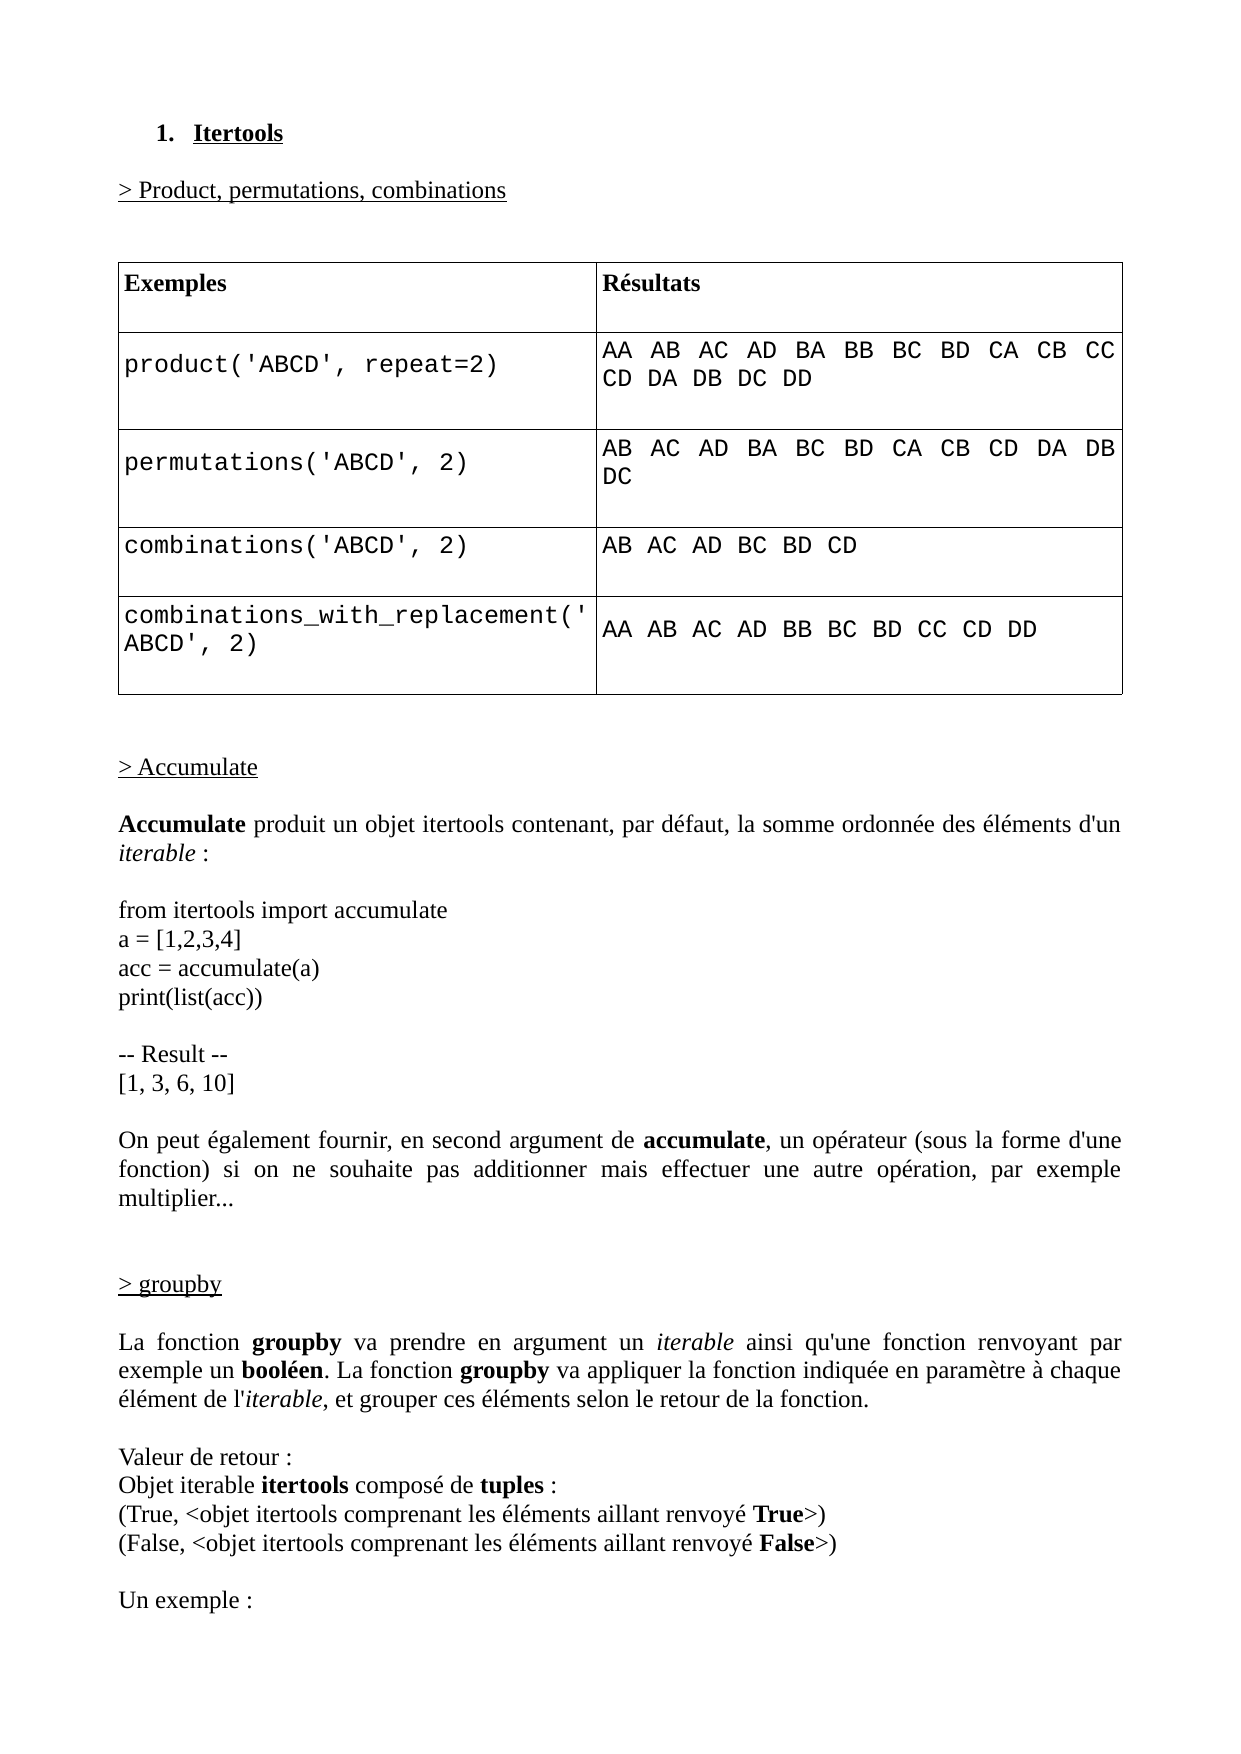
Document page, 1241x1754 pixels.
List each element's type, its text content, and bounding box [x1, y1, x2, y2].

table_cell combinations_with_replacement('ABCD', 2) [119, 597, 596, 694]
text Valeur de retour : [118, 1442, 1122, 1471]
text > Product, permutations, combinations [118, 176, 1122, 204]
text Un exemple : [118, 1586, 1122, 1614]
table_cell AA AB AC AD BA BB BC BD CA CB CC CD DA DB DC DD [597, 333, 1122, 429]
text acc = accumulate(a) [118, 953, 1122, 982]
table_header Résultats [597, 263, 1122, 332]
list Itertools [156, 118, 1122, 147]
table_cell AB AC AD BC BD CD [597, 528, 1122, 596]
table_cell permutations('ABCD', 2) [119, 430, 596, 527]
text a = [1,2,3,4] [118, 924, 1122, 953]
text -- Result -- [118, 1039, 1122, 1068]
text La fonction groupby va prendre en argument un iterable ainsi qu'une fonction renvoyant par exemple un booléen. La fonction groupby va appliquer la fonction indiquée en paramètre à chaque élément de l'iterable, et grouper ces éléments selon le retour de la fonction. [118, 1327, 1122, 1413]
text (True, <objet itertools comprenant les éléments aillant renvoyé True>) [118, 1499, 1122, 1528]
text > groupby [118, 1269, 1122, 1298]
text On peut également fournir, en second argument de accumulate, un opérateur (sous la forme d'une fonction) si on ne souhaite pas additionner mais effectuer une autre opération, par exemple multiplier... [118, 1126, 1122, 1212]
text from itertools import accumulate [118, 896, 1122, 924]
text Accumulate produit un objet itertools contenant, par défaut, la somme ordonnée des éléments d'un iterable : [118, 809, 1122, 867]
table_cell AA AB AC AD BB BC BD CC CD DD [597, 597, 1122, 694]
table_cell product('ABCD', repeat=2) [119, 333, 596, 429]
text Objet iterable itertools composé de tuples : [118, 1471, 1122, 1499]
text [1, 3, 6, 10] [118, 1068, 1122, 1097]
text (False, <objet itertools comprenant les éléments aillant renvoyé False>) [118, 1528, 1122, 1557]
table_header Exemples [119, 263, 596, 332]
table_cell combinations('ABCD', 2) [119, 528, 596, 596]
text print(list(acc)) [118, 982, 1122, 1011]
text > Accumulate [118, 752, 1122, 781]
table_cell AB AC AD BA BC BD CA CB CD DA DB DC [597, 430, 1122, 527]
